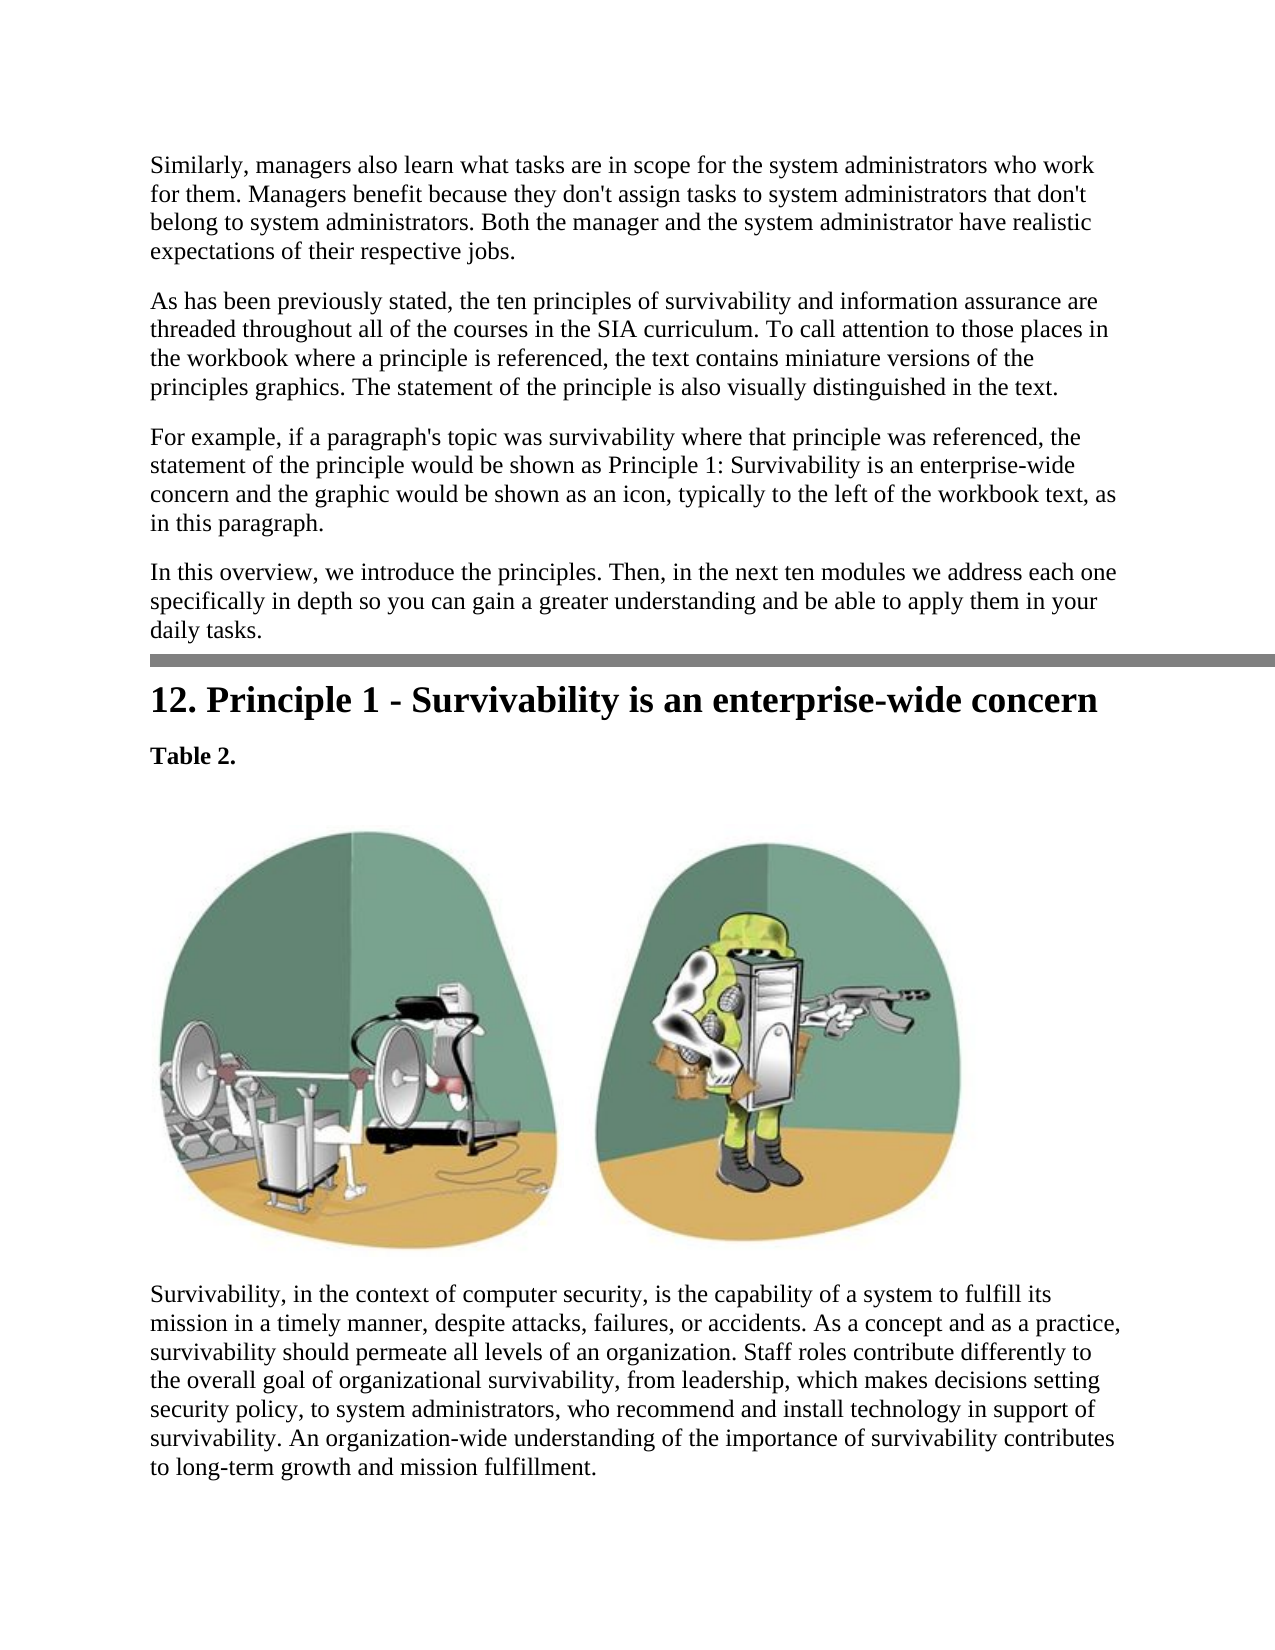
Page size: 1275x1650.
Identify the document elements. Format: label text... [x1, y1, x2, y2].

table_cell [574, 812, 997, 1269]
table_cell [150, 812, 573, 1269]
text For example, if a paragraph's topic was survivability where that principle was referenced, the statement of the principle would be shown as Principle 1: Survivability is an enterprise-wide concern and the graphic would be shown as an icon, typically to the left of the workbook text, as in this paragraph. [150, 422, 1125, 537]
text Table 2. [150, 741, 1125, 770]
text In this overview, we introduce the principles. Then, in the next ten modules we address each one specifically in depth so you can gain a greater understanding and be able to apply them in your daily tasks. [150, 557, 1125, 644]
table_header [574, 780, 997, 812]
subtitle 12. Principle 1 - Survivability is an enterprise-wide concern [150, 677, 1125, 720]
table_header [150, 780, 573, 812]
text Survivability, in the context of computer security, is the capability of a system to fulfill its mission in a timely manner, despite attacks, failures, or accidents. As a concept and as a practice, survivability should permeate all levels of an organization. Staff roles contribute differently to the overall goal of organizational survivability, from leadership, which makes decisions setting security policy, to system administrators, who recommend and install technology in support of survivability. An organization-wide understanding of the importance of survivability contributes to long-term growth and mission fulfillment. [150, 1279, 1125, 1481]
text As has been previously stated, the ten principles of survivability and information assurance are threaded throughout all of the courses in the SIA curriculum. To call attention to those places in the workbook where a principle is referenced, the text contains miniature versions of the principles graphics. The statement of the principle is also visually distinguished in the text. [150, 286, 1125, 401]
text Similarly, managers also learn what tasks are in scope for the system administrators who work for them. Managers benefit because they don't assign tasks to system administrators that don't belong to system administrators. Both the manager and the system administrator have realistic expectations of their respective jobs. [150, 150, 1125, 265]
